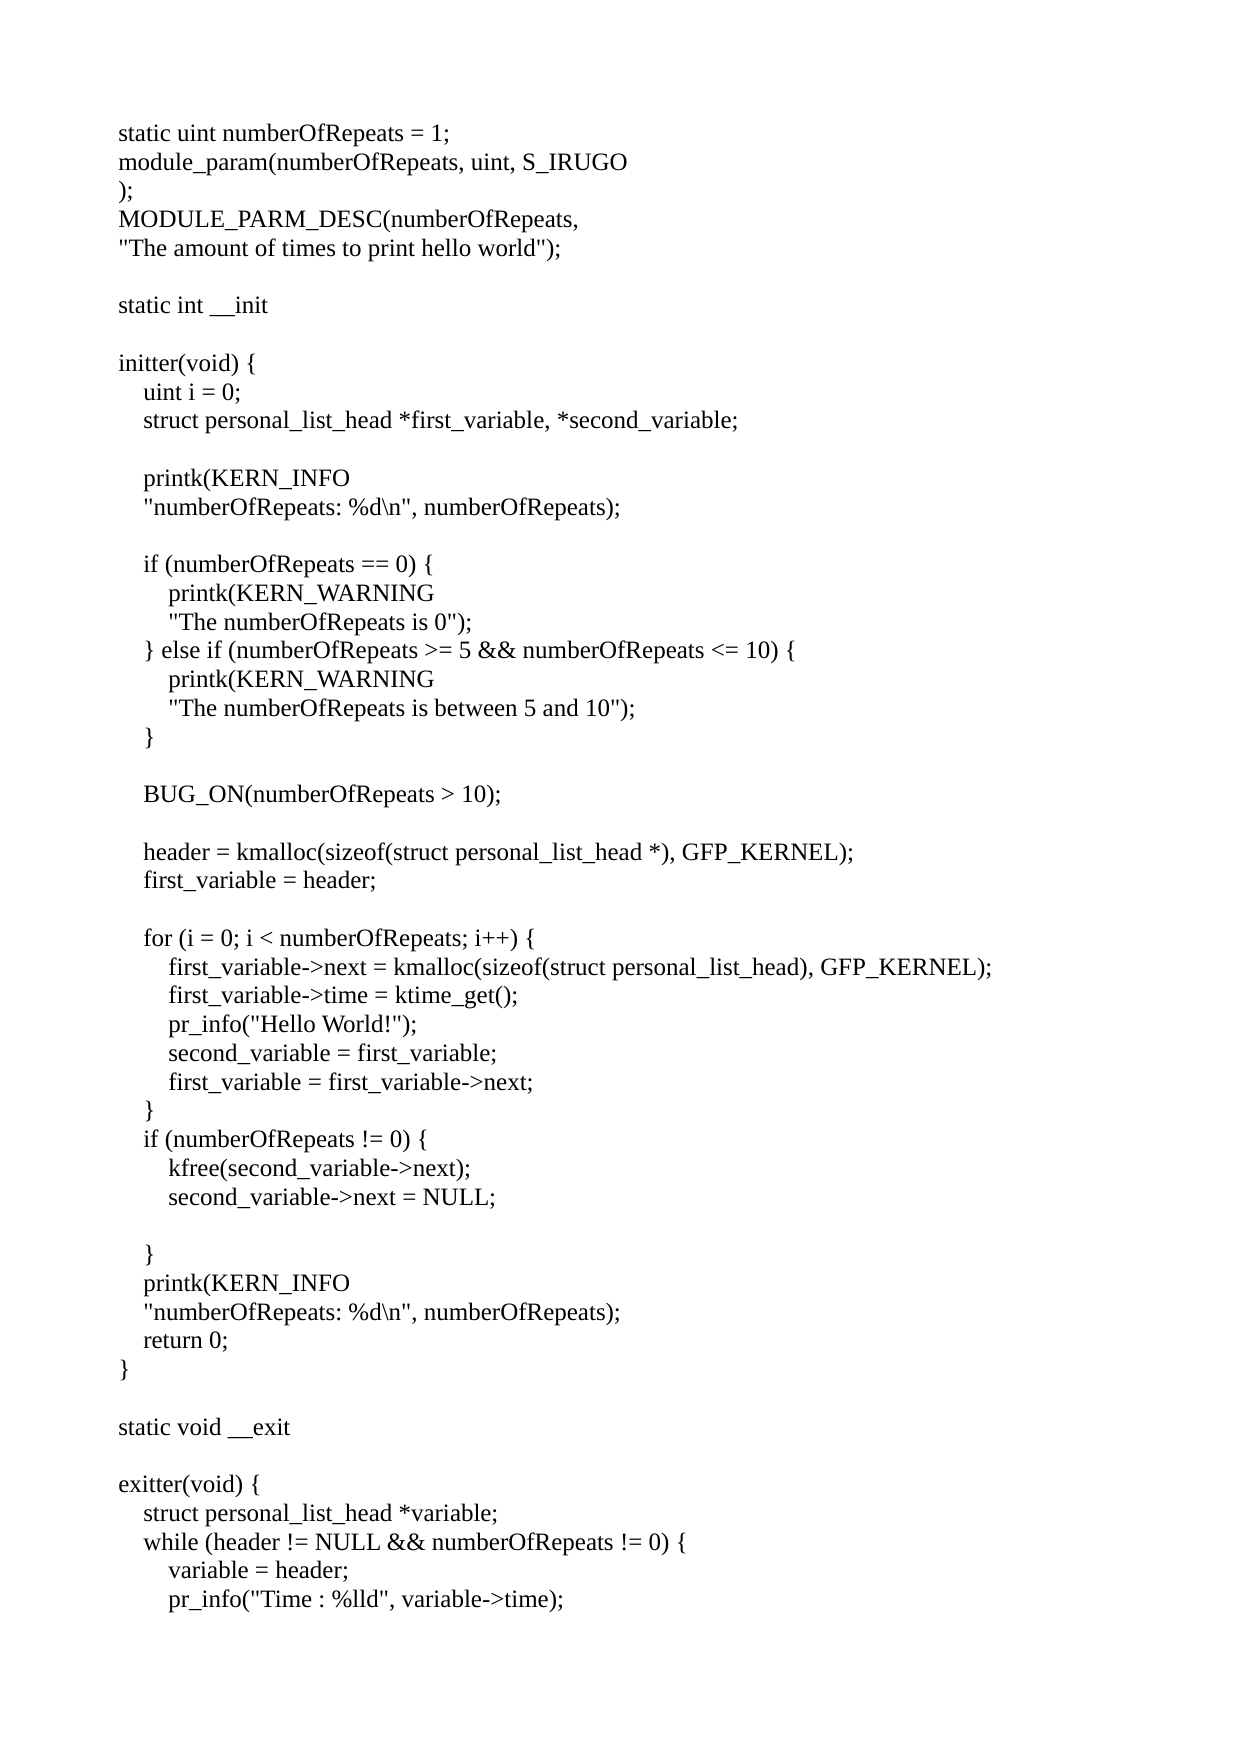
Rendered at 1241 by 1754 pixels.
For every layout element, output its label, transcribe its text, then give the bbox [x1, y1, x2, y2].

text while (header != NULL && numberOfRepeats != 0) { [118, 1527, 1122, 1556]
text variable = header; [118, 1556, 1122, 1584]
text first_variable->next = kmalloc(sizeof(struct personal_list_head), GFP_KERNEL); [118, 952, 1122, 981]
text return 0; [118, 1326, 1122, 1354]
text first_variable = first_variable->next; [118, 1067, 1122, 1096]
text first_variable->time = ktime_get(); [118, 981, 1122, 1009]
text "numberOfRepeats: %d\n", numberOfRepeats); [118, 492, 1122, 521]
text } [118, 722, 1122, 751]
text struct personal_list_head *variable; [118, 1498, 1122, 1527]
text } else if (numberOfRepeats >= 5 && numberOfRepeats <= 10) { [118, 636, 1122, 664]
text MODULE_PARM_DESC(numberOfRepeats, [118, 204, 1122, 233]
text "The amount of times to print hello world"); [118, 233, 1122, 262]
text printk(KERN_WARNING [118, 664, 1122, 693]
text pr_info("Time : %lld", variable->time); [118, 1584, 1122, 1613]
text uint i = 0; [118, 377, 1122, 406]
text static uint numberOfRepeats = 1; [118, 118, 1122, 147]
text struct personal_list_head *first_variable, *second_variable; [118, 406, 1122, 434]
text second_variable->next = NULL; [118, 1182, 1122, 1211]
text printk(KERN_INFO [118, 463, 1122, 492]
text } [118, 1239, 1122, 1268]
text "numberOfRepeats: %d\n", numberOfRepeats); [118, 1297, 1122, 1326]
text second_variable = first_variable; [118, 1038, 1122, 1067]
text header = kmalloc(sizeof(struct personal_list_head *), GFP_KERNEL); [118, 837, 1122, 866]
text printk(KERN_WARNING [118, 578, 1122, 607]
text } [118, 1354, 1122, 1383]
text if (numberOfRepeats == 0) { [118, 549, 1122, 578]
text first_variable = header; [118, 866, 1122, 894]
text static void __exit [118, 1412, 1122, 1441]
text } [118, 1096, 1122, 1124]
text if (numberOfRepeats != 0) { [118, 1124, 1122, 1153]
text module_param(numberOfRepeats, uint, S_IRUGO [118, 147, 1122, 176]
text "The numberOfRepeats is 0"); [118, 607, 1122, 636]
text pr_info("Hello World!"); [118, 1009, 1122, 1038]
text exitter(void) { [118, 1469, 1122, 1498]
text initter(void) { [118, 348, 1122, 377]
text for (i = 0; i < numberOfRepeats; i++) { [118, 923, 1122, 952]
text kfree(second_variable->next); [118, 1153, 1122, 1182]
text ); [118, 176, 1122, 204]
text BUG_ON(numberOfRepeats > 10); [118, 779, 1122, 808]
text static int __init [118, 291, 1122, 319]
text printk(KERN_INFO [118, 1268, 1122, 1297]
text "The numberOfRepeats is between 5 and 10"); [118, 693, 1122, 722]
